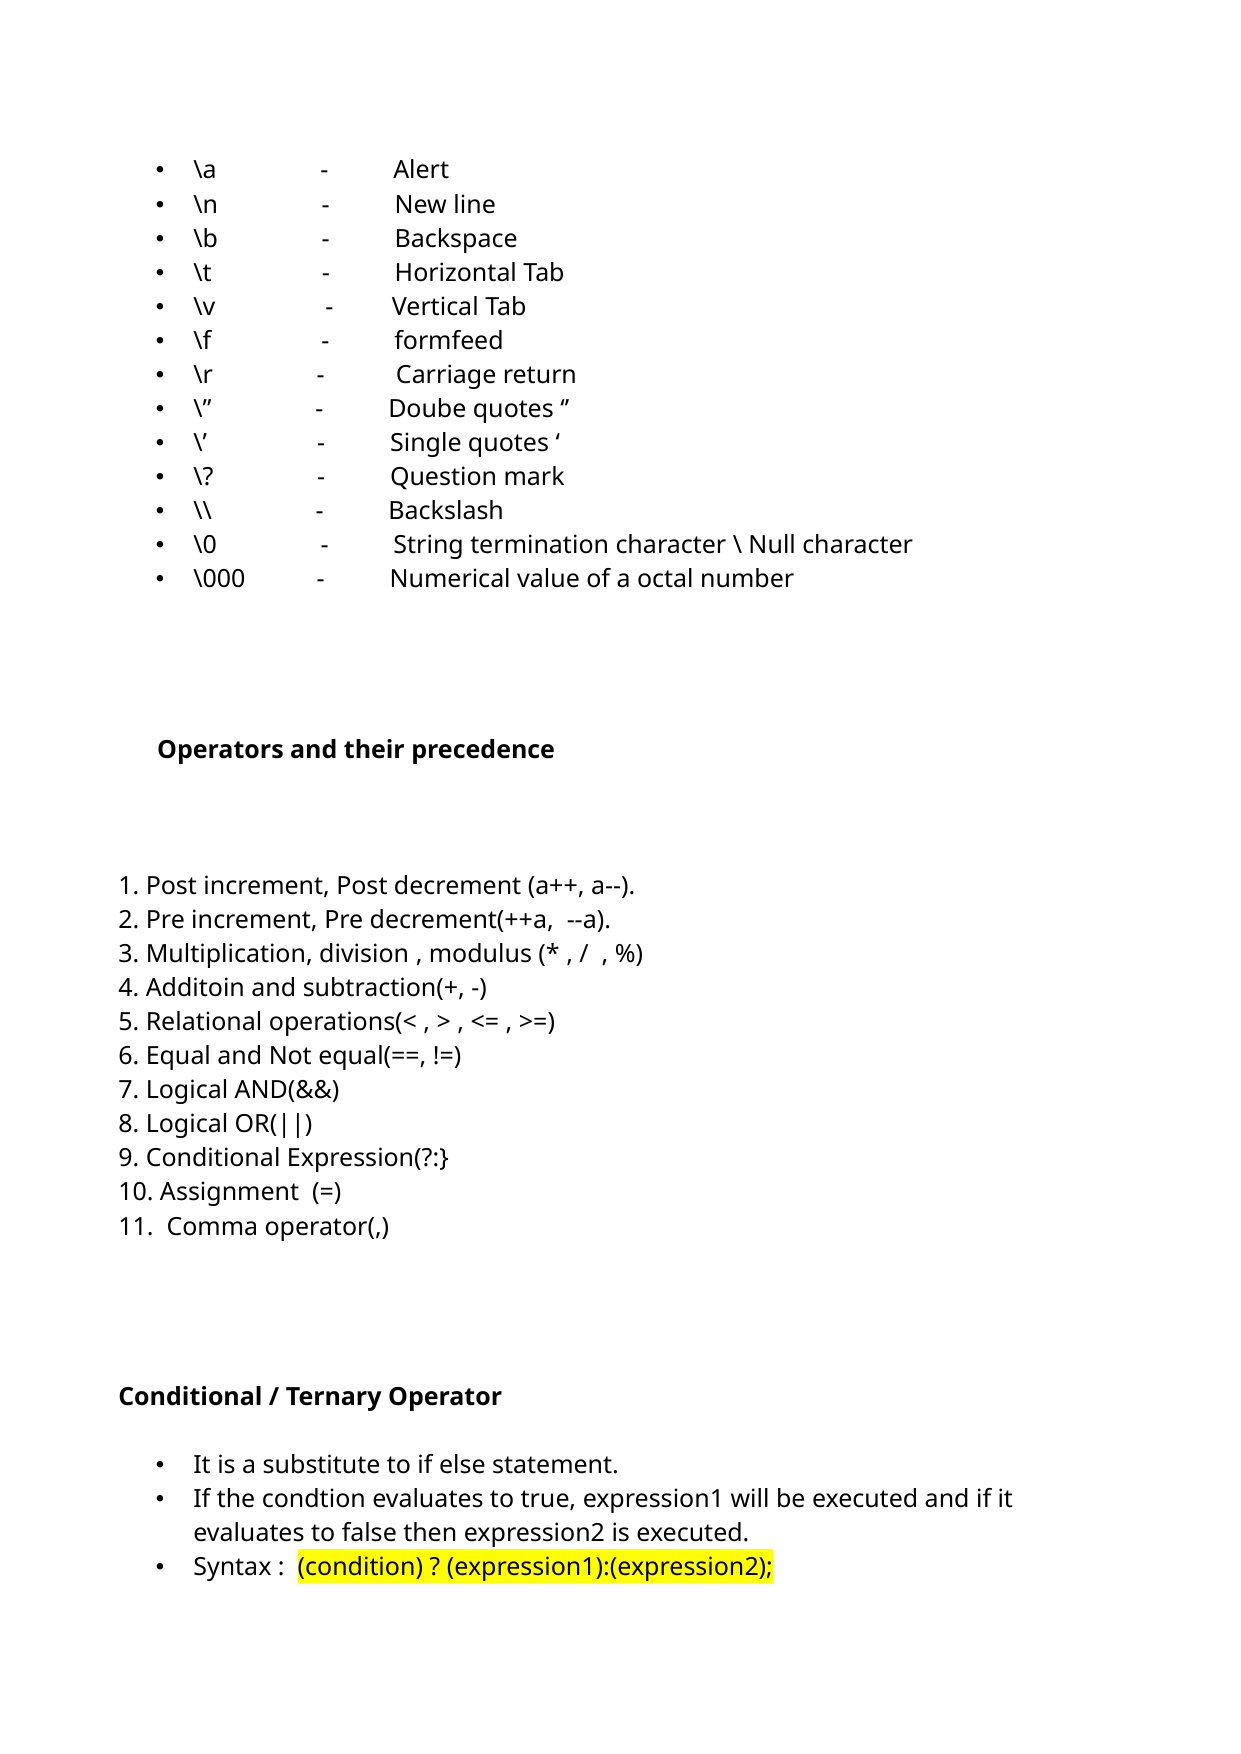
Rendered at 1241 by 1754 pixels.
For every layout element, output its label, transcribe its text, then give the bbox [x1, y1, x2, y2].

text 7. Logical AND(&&) [118, 1072, 1122, 1106]
text 8. Logical OR(||) [118, 1106, 1122, 1140]
list It is a substitute to if else statement. [156, 1447, 1122, 1481]
text 5. Relational operations(< , > , <= , >=) [118, 1004, 1122, 1038]
text 10. Assignment (=) [118, 1174, 1122, 1208]
list \b - Backspace [156, 220, 1122, 254]
list \v - Vertical Tab [156, 288, 1122, 322]
list \f - formfeed [156, 322, 1122, 357]
text 1. Post increment, Post decrement (a++, a--). [118, 867, 1122, 902]
text 3. Multiplication, division , modulus (* , / , %) [118, 936, 1122, 970]
list \t - Horizontal Tab [156, 254, 1122, 288]
list \’ - Single quotes ‘ [156, 425, 1122, 459]
list \” - Doube quotes ‘’ [156, 391, 1122, 425]
text Conditional / Ternary Operator [118, 1378, 1122, 1412]
text 6. Equal and Not equal(==, !=) [118, 1038, 1122, 1072]
text 11. Comma operator(,) [118, 1208, 1122, 1242]
list \000 - Numerical value of a octal number [156, 561, 1122, 595]
list If the condtion evaluates to true, expression1 will be executed and if it evaluates to false then expression2 is executed. [156, 1481, 1122, 1549]
list \n - New line [156, 186, 1122, 220]
text 4. Additoin and subtraction(+, -) [118, 970, 1122, 1004]
text 9. Conditional Expression(?:} [118, 1140, 1122, 1174]
list \a - Alert [156, 152, 1122, 186]
text Operators and their precedence [118, 731, 1122, 765]
list \0 - String termination character \ Null character [156, 527, 1122, 561]
list Syntax : (condition) ? (expression1):(expression2); [156, 1549, 1122, 1583]
list \\ - Backslash [156, 493, 1122, 527]
text 2. Pre increment, Pre decrement(++a, --a). [118, 902, 1122, 936]
list \? - Question mark [156, 459, 1122, 493]
list \r - Carriage return [156, 357, 1122, 391]
